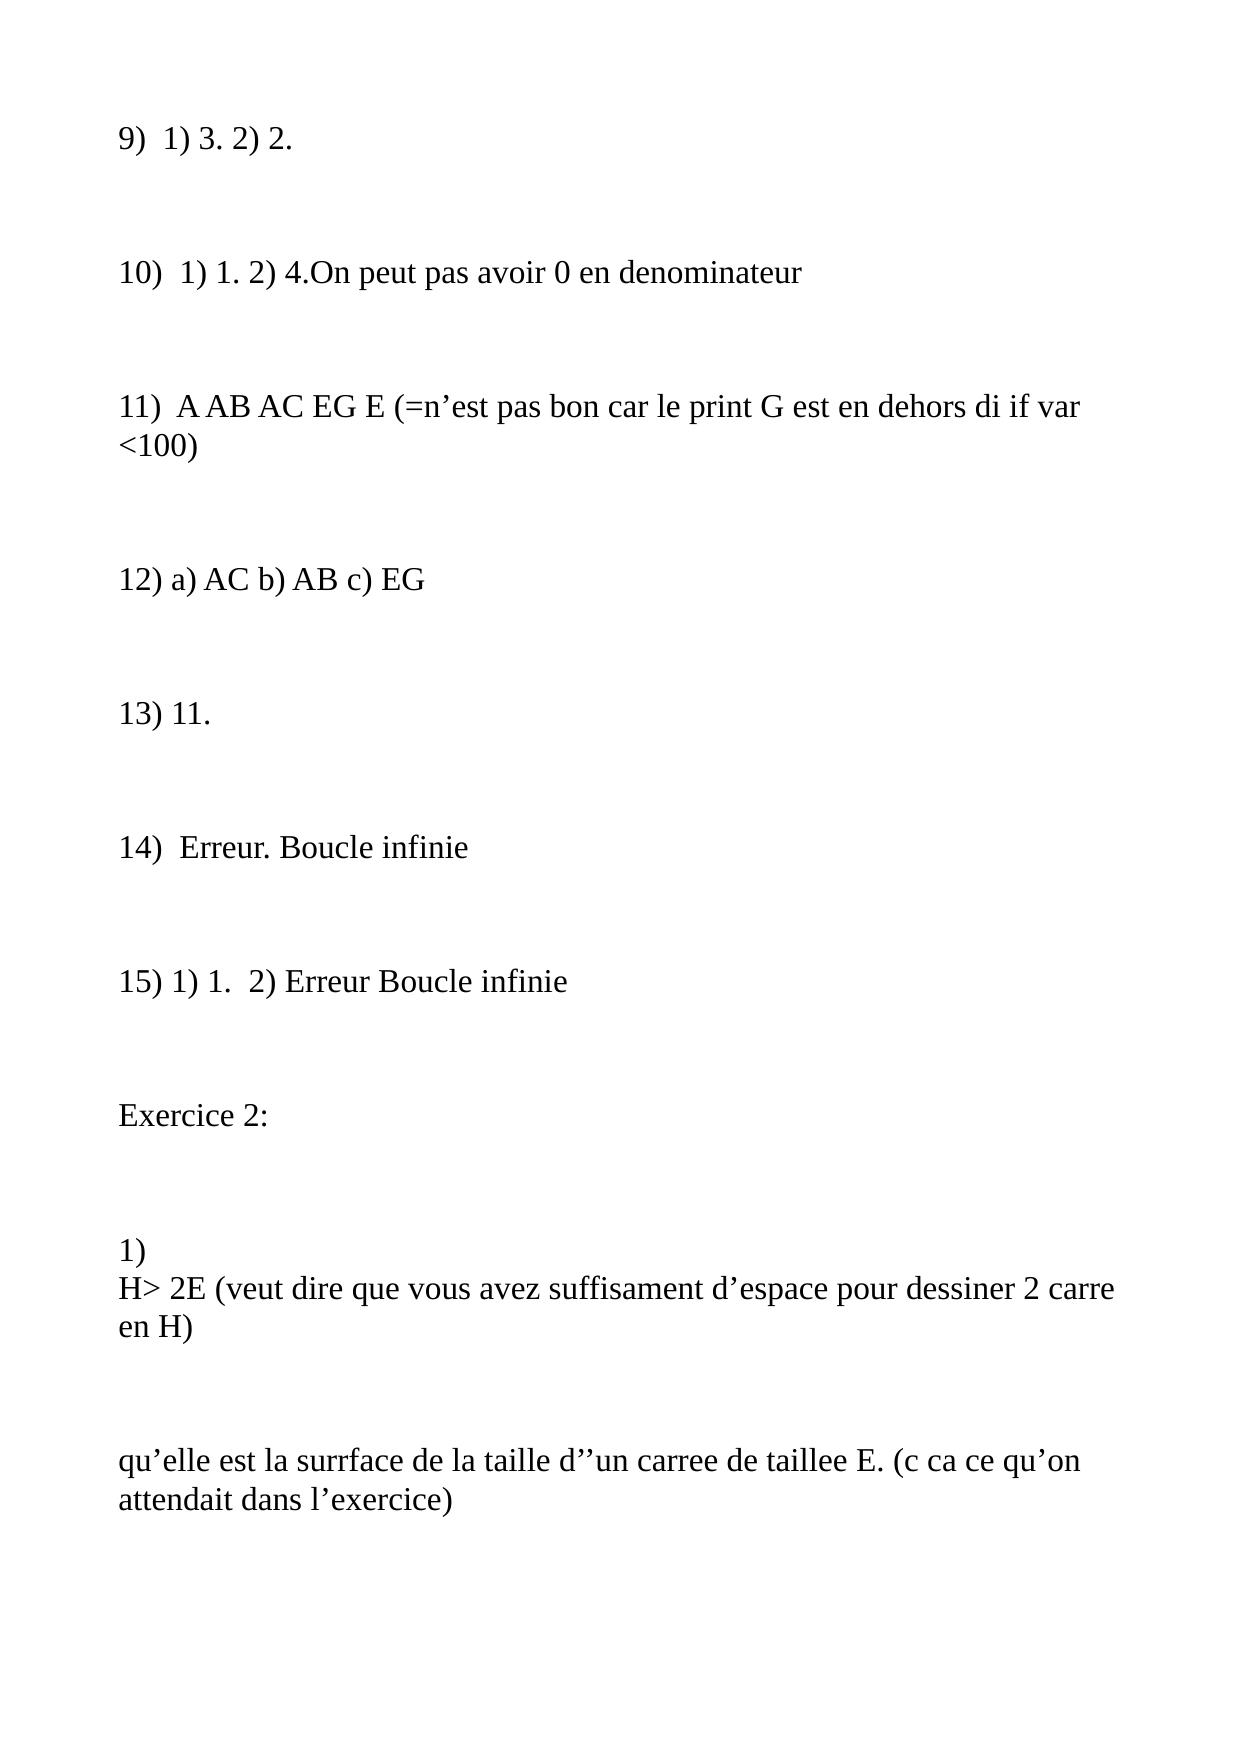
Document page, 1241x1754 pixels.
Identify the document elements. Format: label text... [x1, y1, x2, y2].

text 15) 1) 1. 2) Erreur Boucle infinie [118, 961, 1122, 1000]
text qu’elle est la surrface de la taille d’’un carree de taillee E. (c ca ce qu’on attendait dans l’exercice) [118, 1441, 1122, 1517]
text 14) Erreur. Boucle infinie [118, 827, 1122, 866]
text 1) [118, 1230, 1122, 1268]
text Exercice 2: [118, 1096, 1122, 1134]
text H> 2E (veut dire que vous avez suffisament d’espace pour dessiner 2 carre en H) [118, 1268, 1122, 1345]
text 12) a) AC b) AB c) EG [118, 559, 1122, 597]
text 13) 11. [118, 693, 1122, 731]
text 11) A AB AC EG E (=n’est pas bon car le print G est en dehors di if var <100) [118, 386, 1122, 463]
text 9) 1) 3. 2) 2. [118, 118, 1122, 156]
text 10) 1) 1. 2) 4.On peut pas avoir 0 en denominateur [118, 252, 1122, 291]
